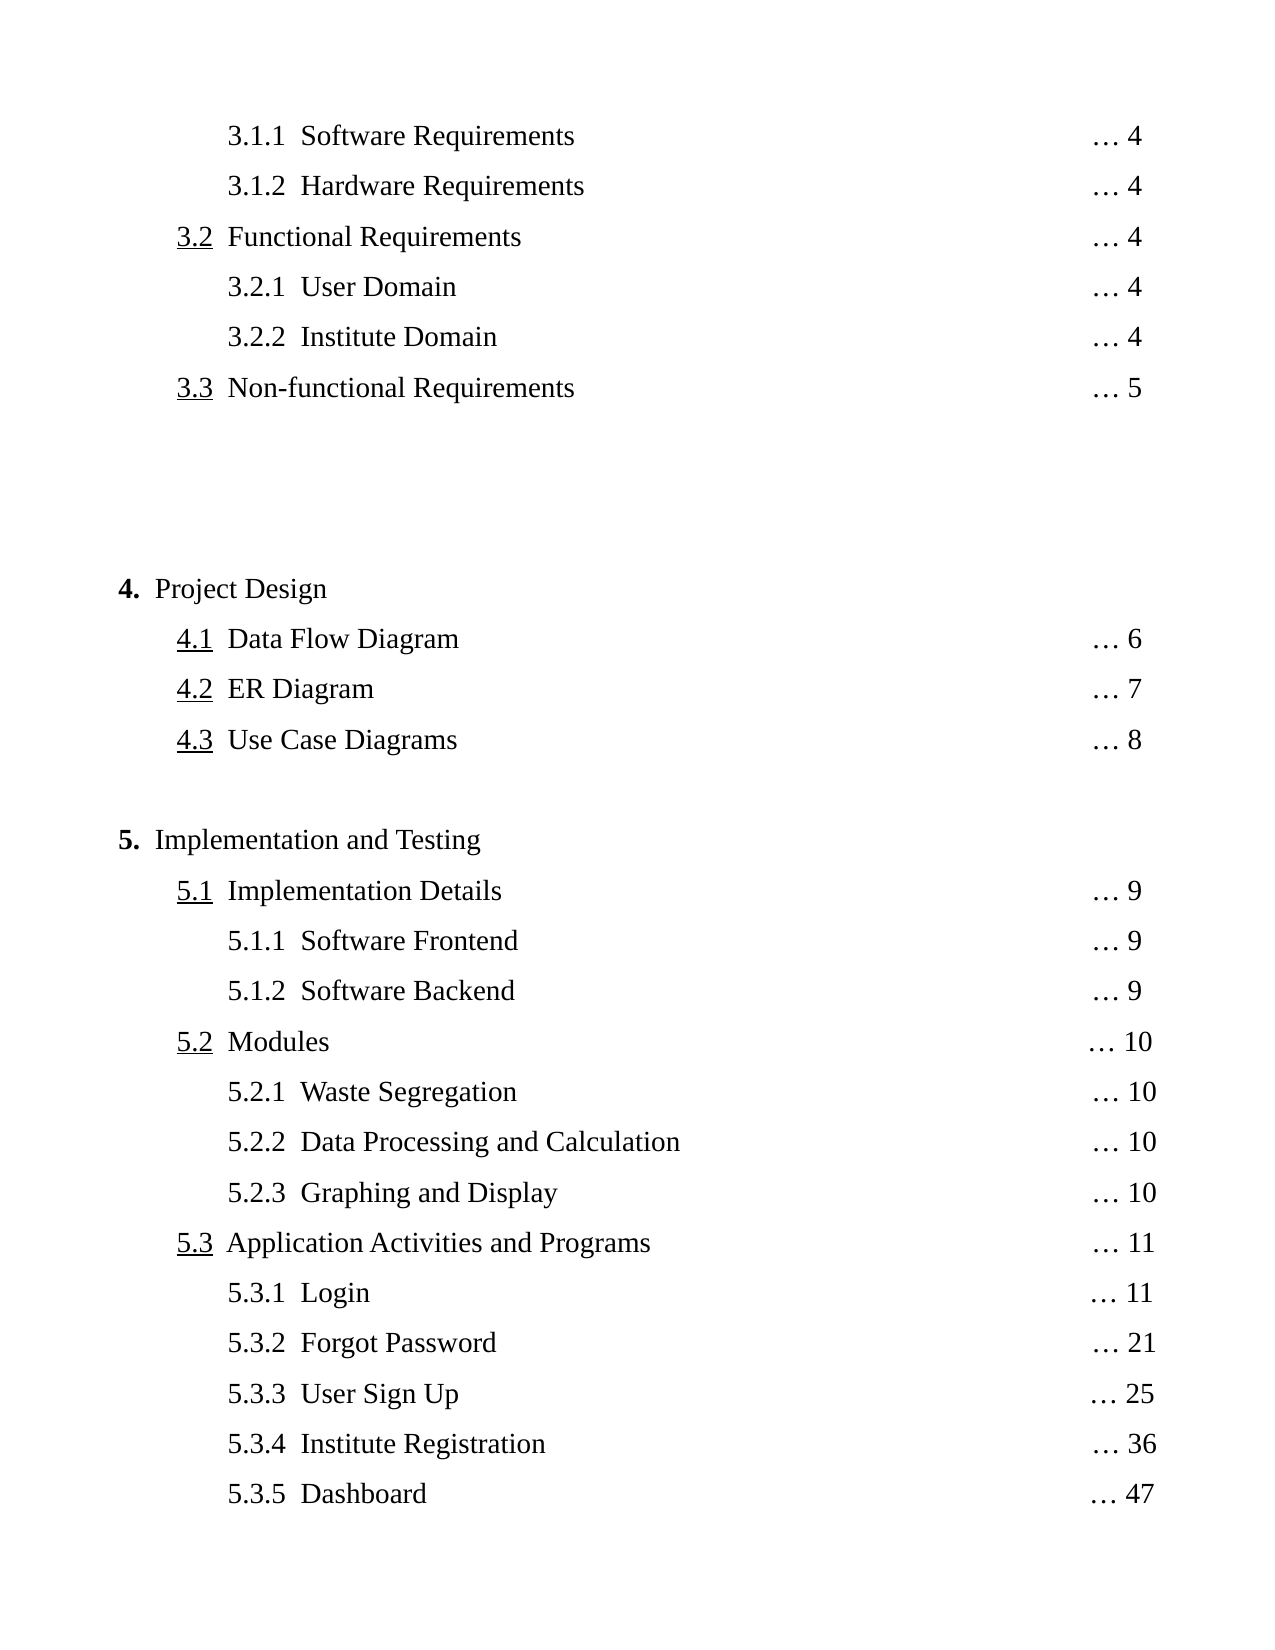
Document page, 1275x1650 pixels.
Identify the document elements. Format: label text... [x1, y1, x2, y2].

text 5.3.2 Forgot Password … 21 [118, 1326, 1157, 1359]
text 3.1.2 Hardware Requirements … 4 [118, 168, 1157, 202]
text 4. Project Design [118, 571, 1157, 604]
text 3.2.1 User Domain … 4 [118, 269, 1157, 303]
text 3.2.2 Institute Domain … 4 [118, 319, 1157, 353]
text 5.2.2 Data Processing and Calculation … 10 [118, 1124, 1157, 1158]
text 3.2 Functional Requirements … 4 [118, 219, 1157, 252]
text 5.1.2 Software Backend … 9 [118, 973, 1157, 1007]
text 5.2.1 Waste Segregation … 10 [118, 1074, 1157, 1108]
text 3.1.1 Software Requirements … 4 [118, 118, 1157, 152]
text 5.3.4 Institute Registration … 36 [118, 1426, 1157, 1460]
text 5.1.1 Software Frontend … 9 [118, 923, 1157, 957]
text 4.2 ER Diagram … 7 [118, 672, 1157, 705]
text 5.1 Implementation Details … 9 [118, 873, 1157, 906]
text 5.2.3 Graphing and Display … 10 [118, 1175, 1157, 1208]
text 5.3.1 Login … 11 [118, 1275, 1157, 1309]
text 5.3.5 Dashboard … 47 [118, 1477, 1157, 1510]
text 5.3 Application Activities and Programs … 11 [118, 1225, 1157, 1258]
text 5.3.3 User Sign Up … 25 [118, 1376, 1157, 1409]
text 5. Implementation and Testing [118, 822, 1157, 856]
text 4.3 Use Case Diagrams … 8 [118, 722, 1157, 755]
text 3.3 Non-functional Requirements … 5 [118, 370, 1157, 403]
text 4.1 Data Flow Diagram … 6 [118, 621, 1157, 655]
text 5.2 Modules … 10 [118, 1024, 1157, 1057]
